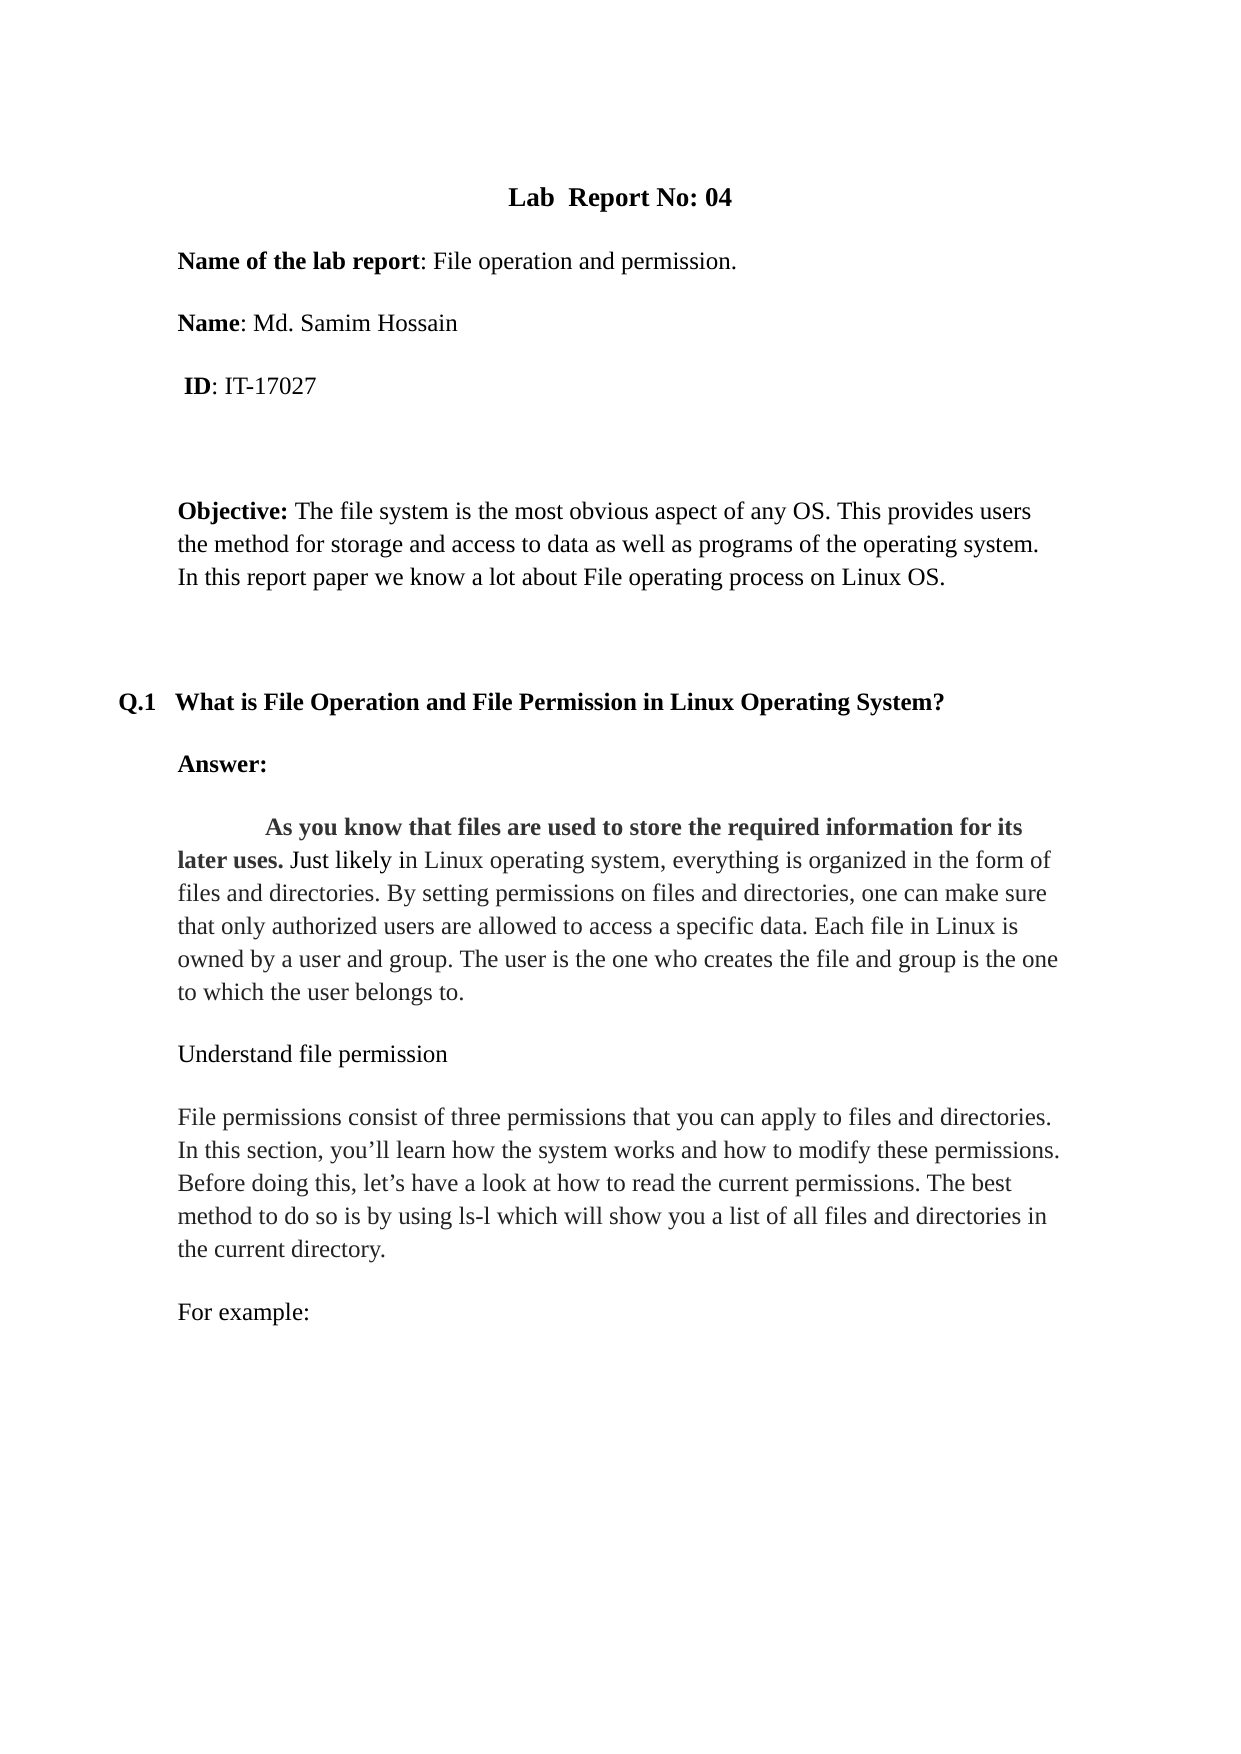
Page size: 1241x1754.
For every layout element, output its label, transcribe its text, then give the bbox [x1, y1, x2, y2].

text Name: Md. Samim Hossain [177, 308, 1063, 337]
text Lab Report No: 04 [118, 181, 1122, 212]
text For example: [177, 1297, 1063, 1325]
text Answer: [177, 749, 1063, 778]
text ID: IT-17027 [177, 371, 1063, 399]
text As you know that files are used to store the required information for its later uses. Just likely in Linux operating system, everything is organized in the form of files and directories. By setting permissions on files and directories, one can make sure that only authorized users are allowed to access a specific data. Each file in Linux is owned by a user and group. The user is the one who creates the file and group is the one to which the user belongs to. [177, 812, 1063, 1006]
text Name of the lab report: File operation and permission. [177, 246, 1063, 274]
text Understand file permission [177, 1039, 1063, 1068]
text Objective: The file system is the most obvious aspect of any OS. This provides users the method for storage and access to data as well as programs of the operating system. In this report paper we know a lot about File operating process on Linux OS. [177, 496, 1063, 591]
text File permissions consist of three permissions that you can apply to files and directories. In this section, you’ll learn how the system works and how to modify these permissions. Before doing this, let’s have a look at how to read the current permissions. The best method to do so is by using ls-l which will show you a list of all files and directories in the current directory. [177, 1102, 1063, 1263]
text Q.1 What is File Operation and File Permission in Linux Operating System? [118, 687, 1122, 716]
